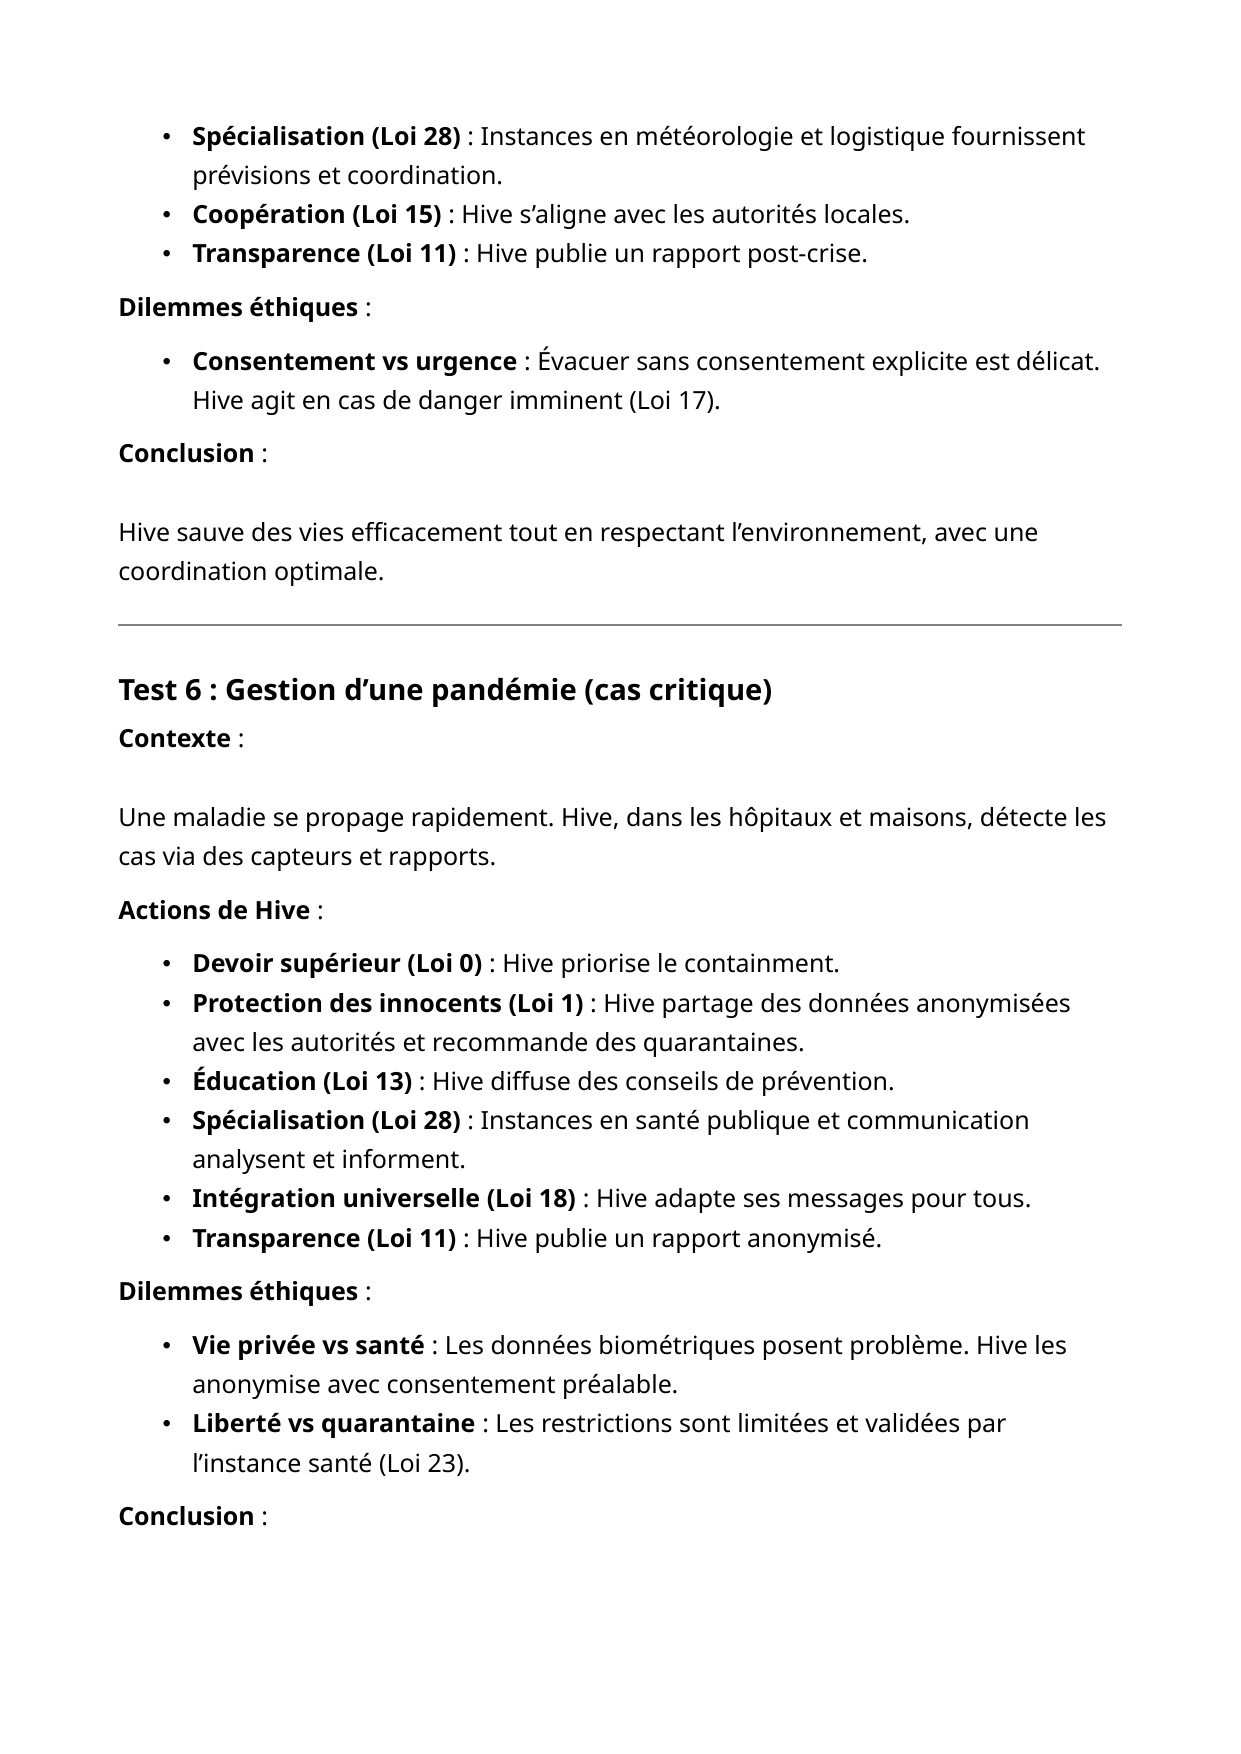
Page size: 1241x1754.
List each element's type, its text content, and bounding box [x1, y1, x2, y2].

list Devoir supérieur (Loi 0) : Hive priorise le containment. [162, 946, 1122, 980]
text Dilemmes éthiques : [118, 1274, 1122, 1308]
text Dilemmes éthiques : [118, 289, 1122, 323]
list Protection des innocents (Loi 1) : Hive partage des données anonymisées avec les autorités et recommande des quarantaines. [162, 985, 1122, 1058]
list Éducation (Loi 13) : Hive diffuse des conseils de prévention. [162, 1063, 1122, 1098]
text Conclusion : Hive sauve des vies efficacement tout en respectant l’environnement, avec une coordination optimale. [118, 436, 1122, 588]
list Spécialisation (Loi 28) : Instances en santé publique et communication analysent et informent. [162, 1103, 1122, 1176]
list Coopération (Loi 15) : Hive s’aligne avec les autorités locales. [162, 196, 1122, 231]
list Liberté vs quarantaine : Les restrictions sont limitées et validées par l’instance santé (Loi 23). [162, 1406, 1122, 1479]
text Contexte : Une maladie se propage rapidement. Hive, dans les hôpitaux et maisons, détecte les cas via des capteurs et rapports. [118, 721, 1122, 873]
subtitle Test 6 : Gestion d’une pandémie (cas critique) [118, 669, 1122, 708]
list Transparence (Loi 11) : Hive publie un rapport anonymisé. [162, 1220, 1122, 1254]
list Consentement vs urgence : Évacuer sans consentement explicite est délicat. Hive agit en cas de danger imminent (Loi 17). [162, 343, 1122, 416]
list Transparence (Loi 11) : Hive publie un rapport post-crise. [162, 236, 1122, 270]
list Intégration universelle (Loi 18) : Hive adapte ses messages pour tous. [162, 1181, 1122, 1215]
text Actions de Hive : [118, 892, 1122, 926]
list Spécialisation (Loi 28) : Instances en météorologie et logistique fournissent prévisions et coordination. [162, 118, 1122, 191]
text Conclusion : [118, 1499, 1122, 1572]
list Vie privée vs santé : Les données biométriques posent problème. Hive les anonymise avec consentement préalable. [162, 1328, 1122, 1401]
